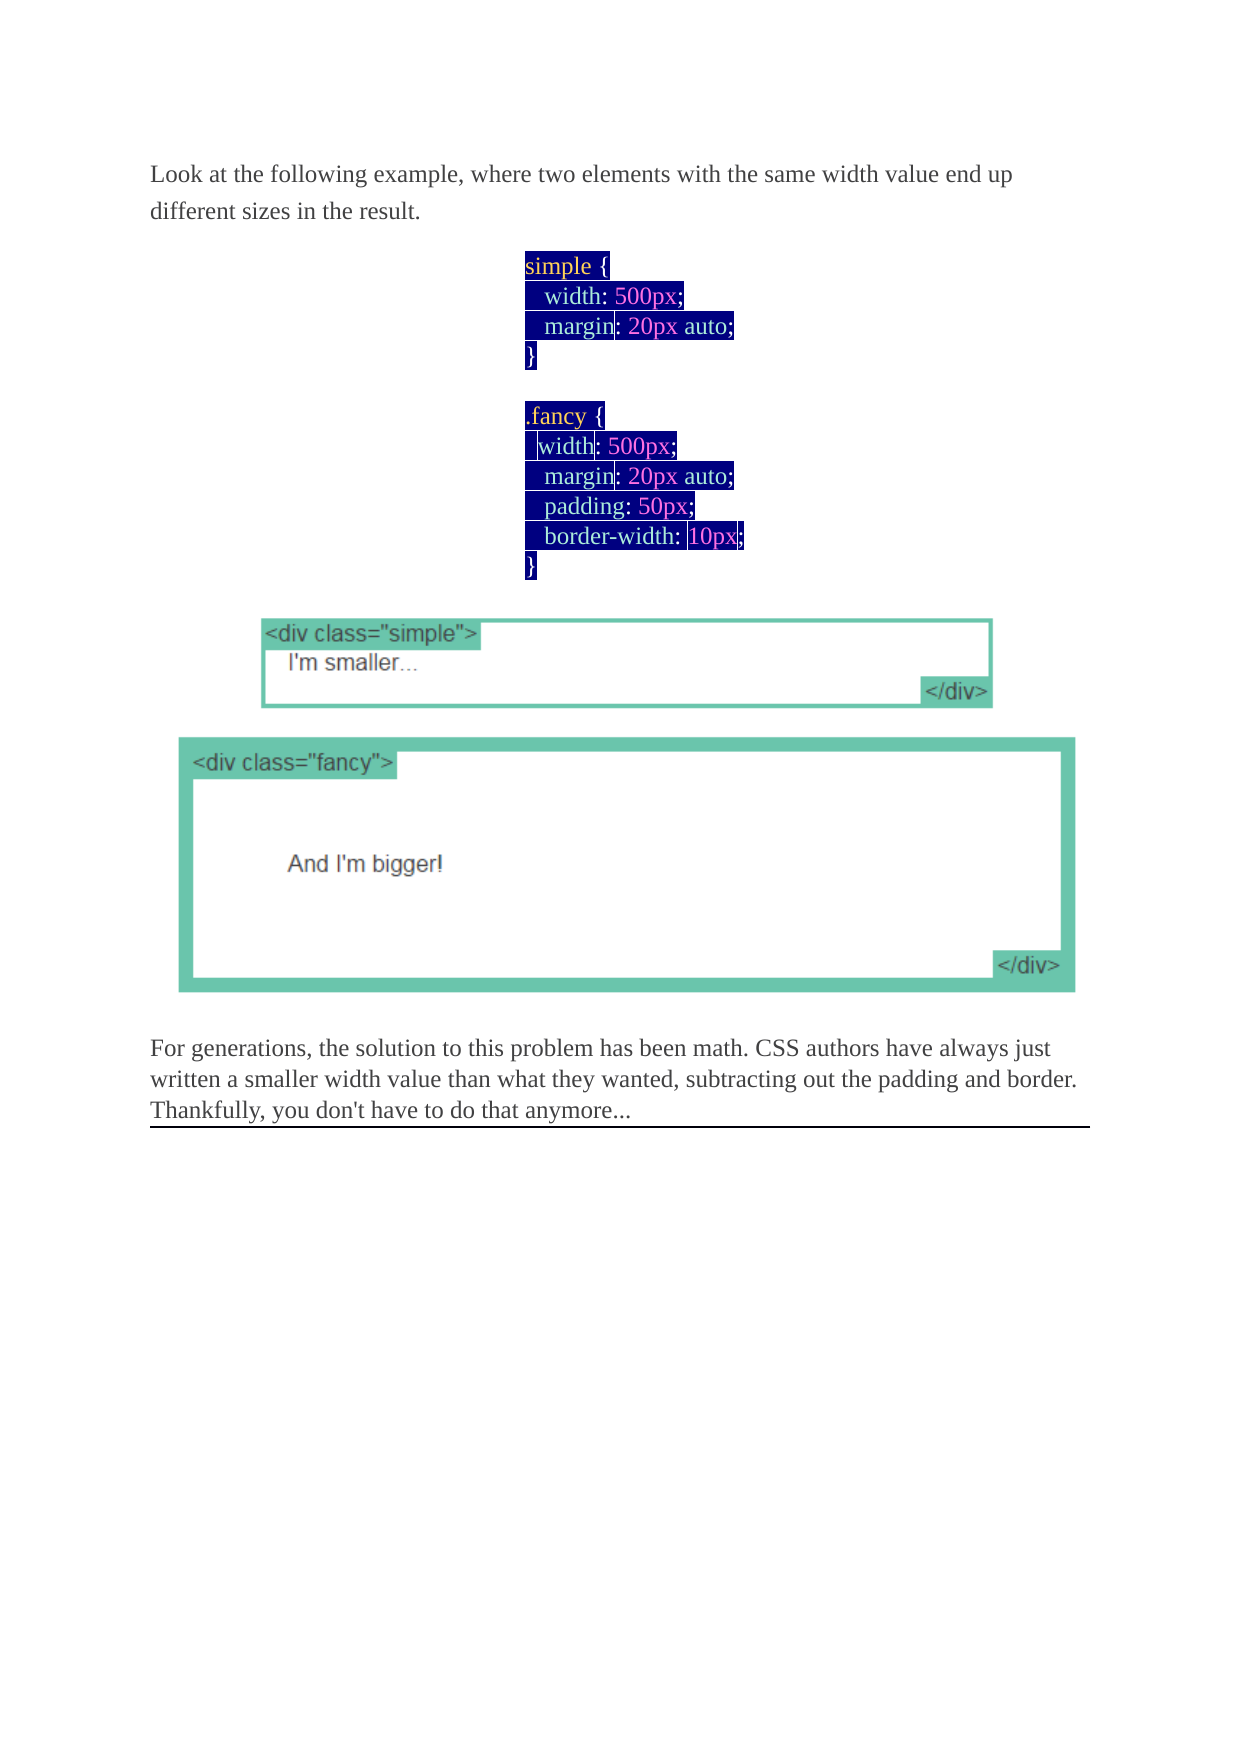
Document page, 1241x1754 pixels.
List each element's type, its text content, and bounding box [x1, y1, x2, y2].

text simple { [525, 250, 1090, 280]
text border-width: 10px; [525, 520, 1090, 550]
text } [525, 550, 1090, 580]
picture [150, 605, 1089, 1007]
text Look at the following example, where two elements with the same width value end up different sizes in the result. [150, 150, 1090, 225]
text margin: 20px auto; [525, 310, 1090, 340]
text For generations, the solution to this problem has been math. CSS authors have always just written a smaller width value than what they wanted, subtracting out the padding and border. Thankfully, you don't have to do that anymore... [150, 1033, 1090, 1126]
text .fancy { [525, 400, 1090, 430]
text width: 500px; [525, 280, 1090, 310]
text width: 500px; [525, 430, 1090, 460]
text margin: 20px auto; [525, 460, 1090, 490]
text padding: 50px; [525, 490, 1090, 520]
text } [525, 340, 1090, 370]
